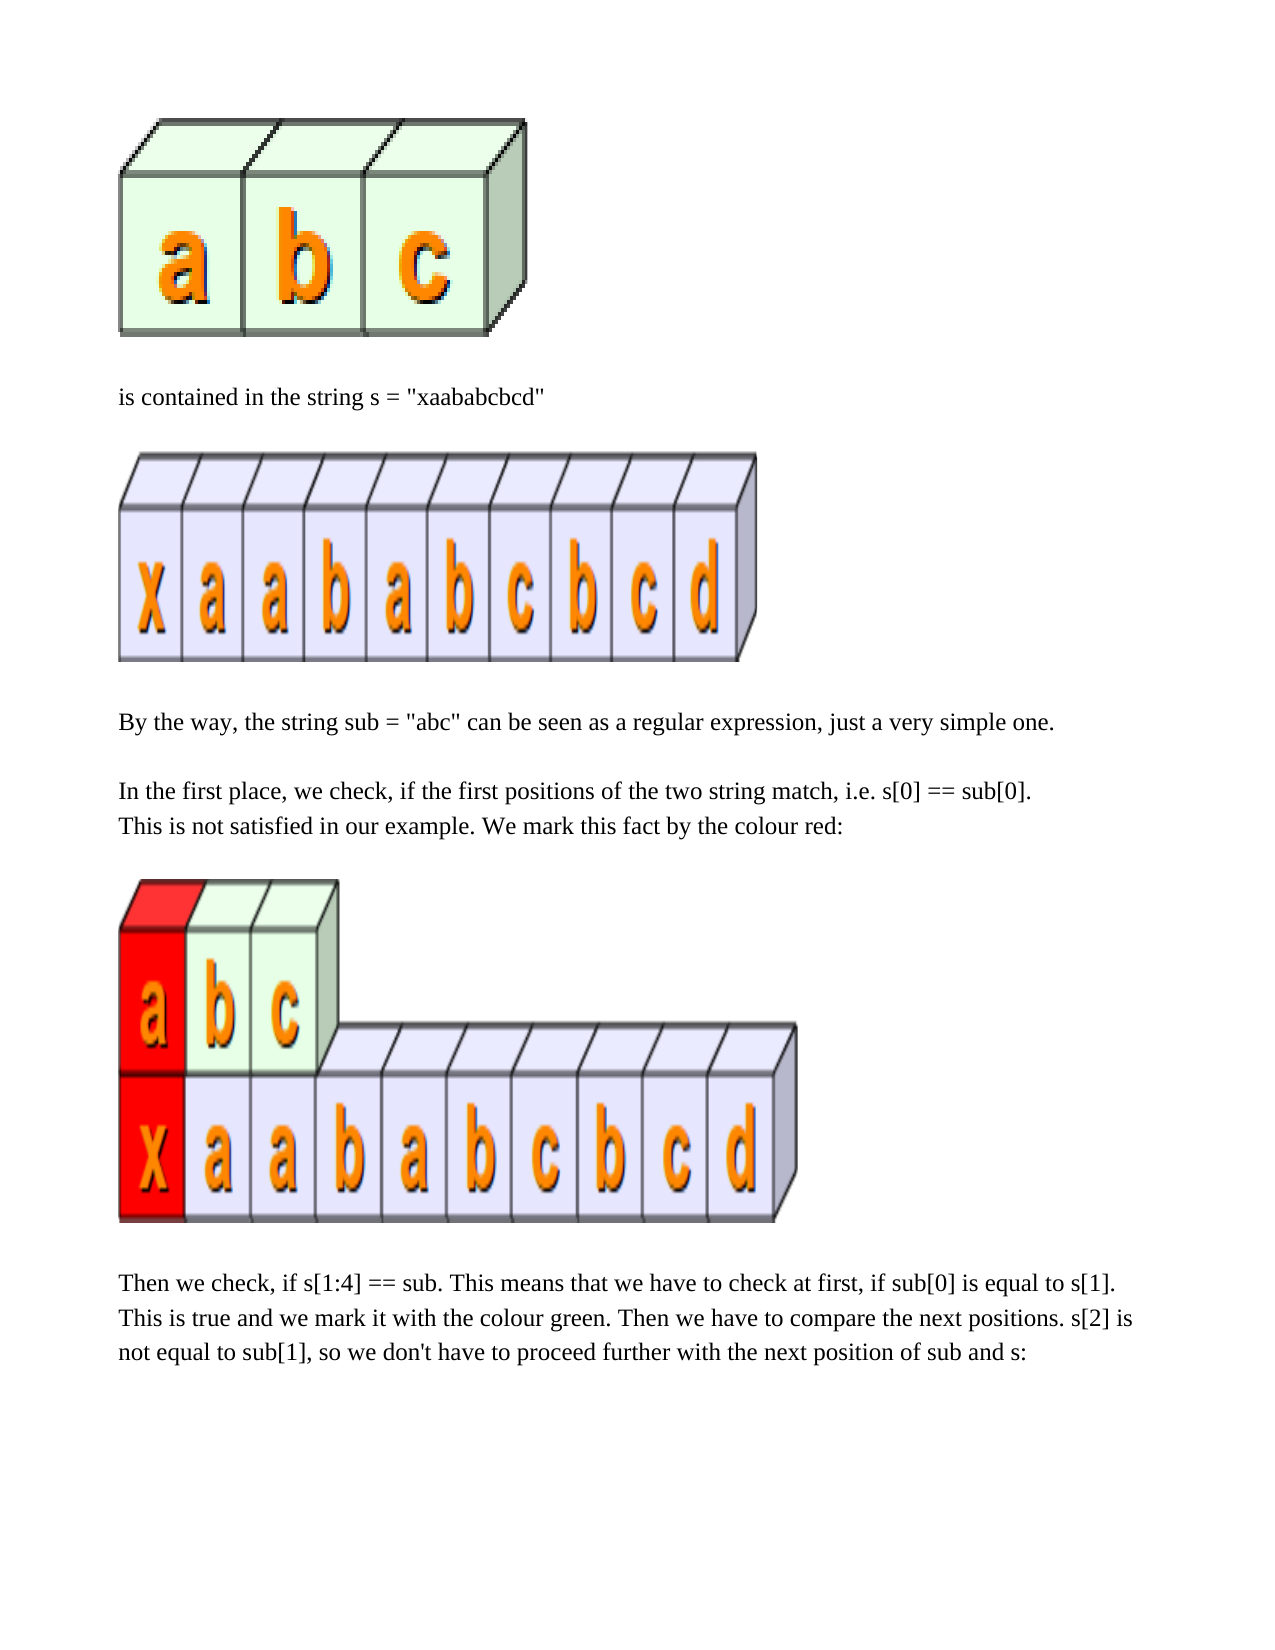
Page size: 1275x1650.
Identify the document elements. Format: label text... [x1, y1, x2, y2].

picture [118, 879, 798, 1223]
picture [118, 118, 528, 337]
text is contained in the string s = "xaababcbcd" By the way, the string sub = "abc" can be seen as a regular expression, just a very simple one. In the first place, we check, if the first positions of the two string match, i.e. s[0] == sub[0]. This is not satisfied in our example. We mark this fact by the colour red: Then we check, if s[1:4] == sub. This means that we have to check at first, if sub[0] is equal to s[1]. This is true and we mark it with the colour green. Then we have to compare the next positions. s[2] is not equal to sub[1], so we don't have to proceed further with the next position of sub and s: [118, 118, 1157, 1401]
picture [118, 450, 758, 662]
